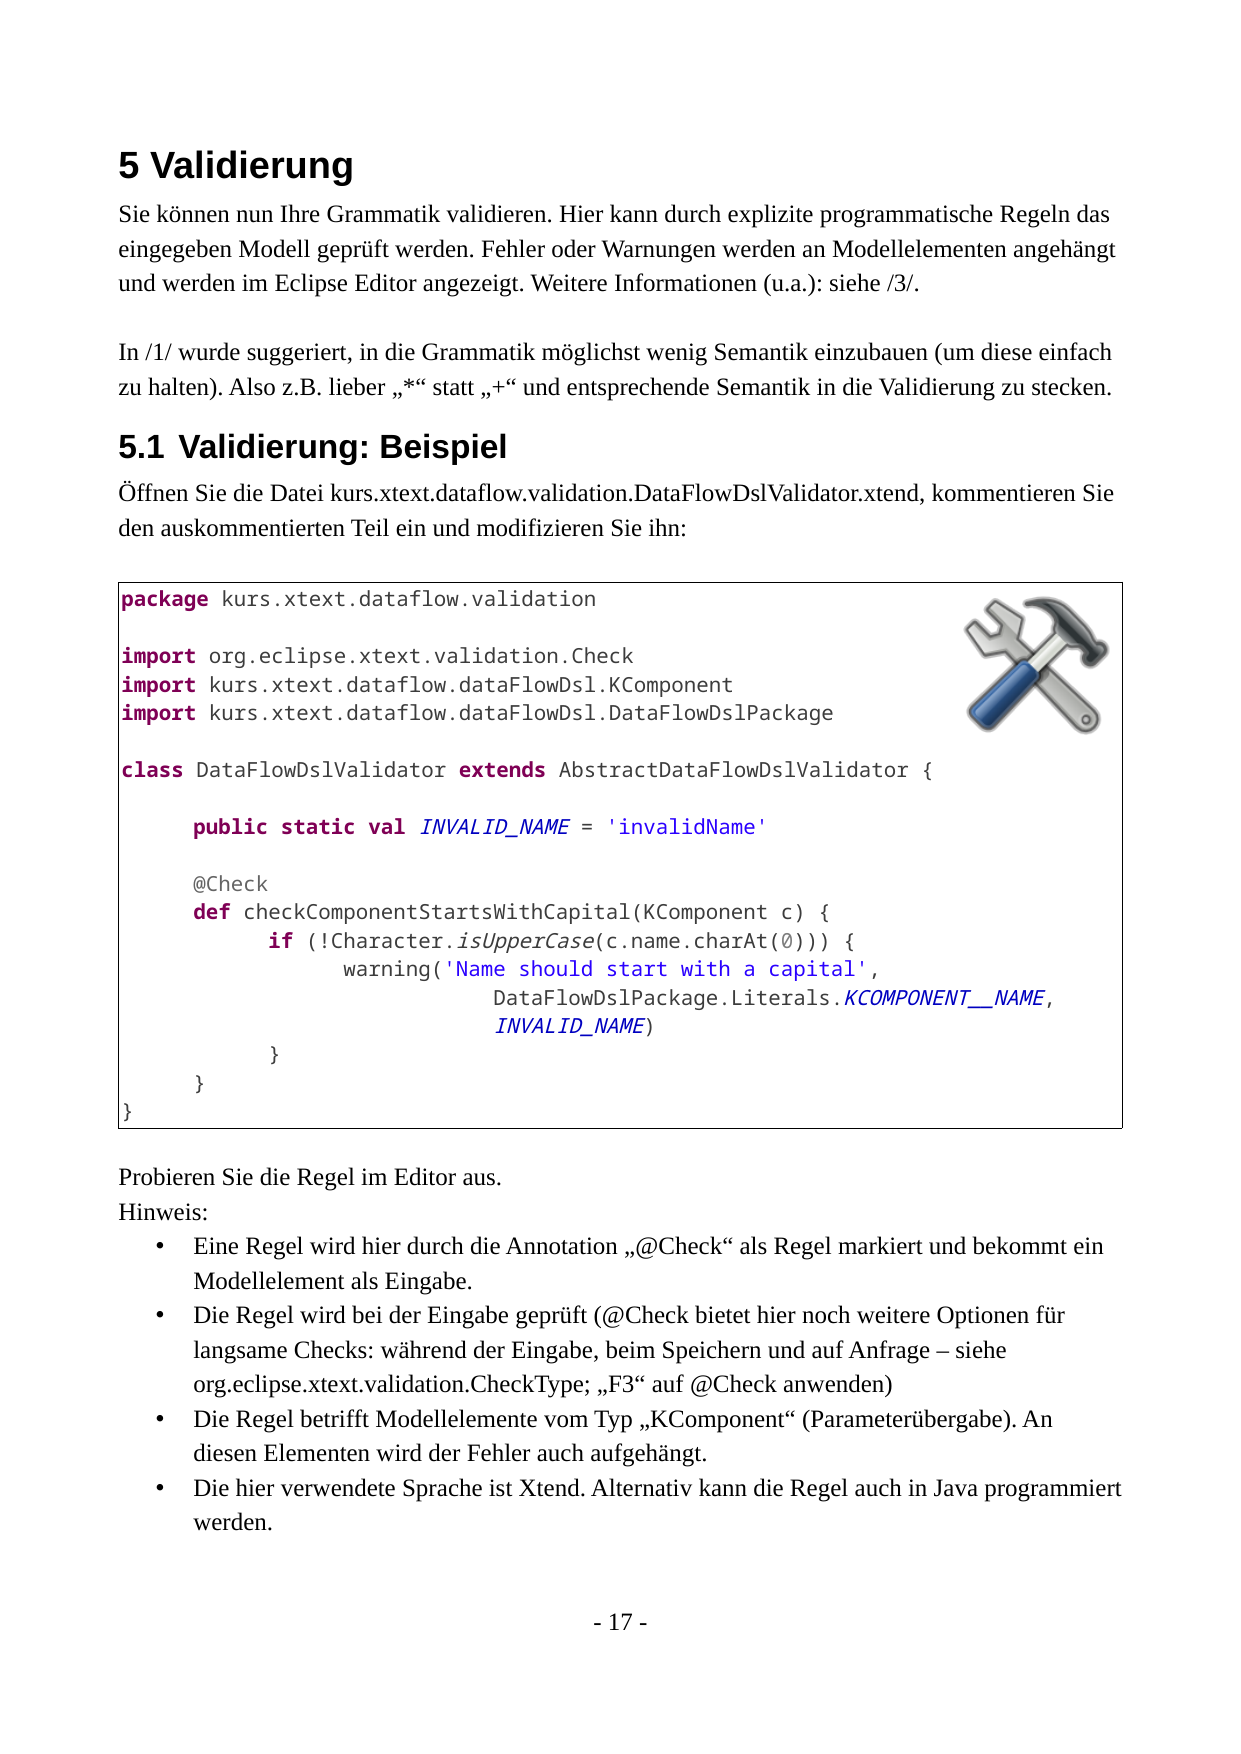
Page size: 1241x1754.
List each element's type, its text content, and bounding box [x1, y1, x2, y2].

list Die hier verwendete Sprache ist Xtend. Alternativ kann die Regel auch in Java programmiert werden. [156, 1473, 1122, 1536]
text warning('Name should start with a capital', [119, 951, 1122, 980]
text Öffnen Sie die Datei kurs.xtext.dataflow.validation.DataFlowDslValidator.xtend, kommentieren Sie den auskommentierten Teil ein und modifizieren Sie ihn: [118, 478, 1122, 541]
subtitle Validierung: Beispiel [118, 427, 1122, 466]
text } [119, 1037, 1122, 1065]
picture [962, 590, 1111, 738]
text In /1/ wurde suggeriert, in die Grammatik möglichst wenig Semantik einzubauen (um diese einfach zu halten). Also z.B. lieber „*“ statt „+“ und entsprechende Semantik in die Validierung zu stecken. [118, 337, 1122, 400]
text @Check [119, 866, 1122, 894]
text package kurs.xtext.dataflow.validation [119, 583, 1122, 613]
text DataFlowDslPackage.Literals.KCOMPONENT__NAME, [119, 980, 1122, 1008]
text Probieren Sie die Regel im Editor aus. [118, 1162, 1122, 1191]
list Die Regel wird bei der Eingabe geprüft (@Check bietet hier noch weitere Optionen für langsame Checks: während der Eingabe, beim Speichern und auf Anfrage – siehe org.eclipse.xtext.validation.CheckType; „F3“ auf @Check anwenden) [156, 1300, 1122, 1398]
text } [119, 1093, 1122, 1128]
list Die Regel betrifft Modellelemente vom Typ „KComponent“ (Parameterübergabe). An diesen Elementen wird der Fehler auch aufgehängt. [156, 1404, 1122, 1467]
text import kurs.xtext.dataflow.dataFlowDsl.DataFlowDslPackage [119, 695, 962, 727]
text import org.eclipse.xtext.validation.Check [119, 638, 962, 667]
text public static val INVALID_NAME = 'invalidName' [119, 809, 1122, 841]
text import kurs.xtext.dataflow.dataFlowDsl.KComponent [119, 667, 962, 695]
text if (!Character.isUpperCase(c.name.charAt(0))) { [119, 923, 1122, 951]
text def checkComponentStartsWithCapital(KComponent c) { [119, 894, 1122, 923]
text INVALID_NAME) [119, 1008, 1122, 1037]
subtitle Validierung [118, 143, 1122, 187]
text Sie können nun Ihre Grammatik validieren. Hier kann durch explizite programmatische Regeln das eingegeben Modell geprüft werden. Fehler oder Warnungen werden an Modellelementen angehängt und werden im Eclipse Editor angezeigt. Weitere Informationen (u.a.): siehe /3/. [118, 199, 1122, 297]
text } [119, 1065, 1122, 1093]
list Eine Regel wird hier durch die Annotation „@Check“ als Regel markiert und bekommt ein Modellelement als Eingabe. [156, 1231, 1122, 1294]
text class DataFlowDslValidator extends AbstractDataFlowDslValidator { [119, 752, 1122, 784]
text Hinweis: [118, 1197, 1122, 1226]
